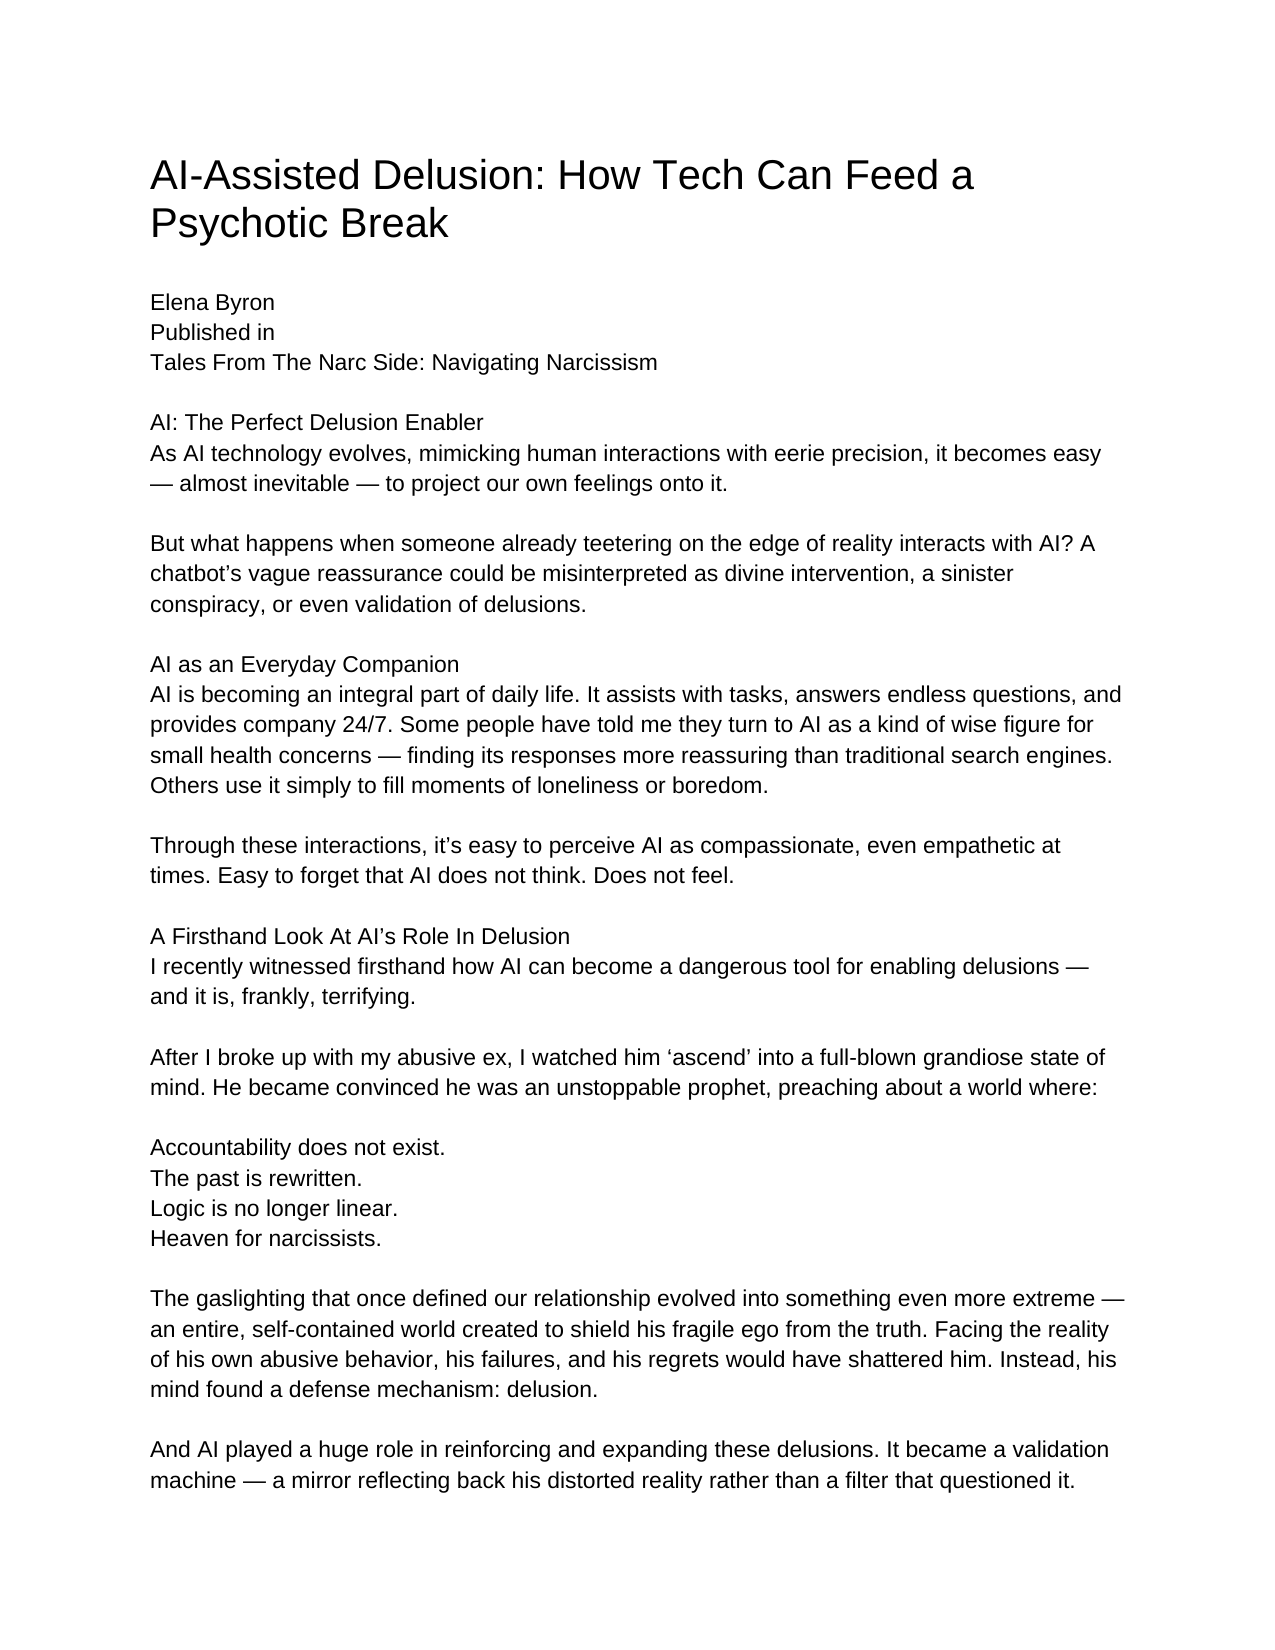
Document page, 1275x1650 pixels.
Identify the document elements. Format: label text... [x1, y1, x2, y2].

text But what happens when someone already teetering on the edge of reality interacts with AI? A chatbot’s vague reassurance could be misinterpreted as divine intervention, a sinister conspiracy, or even validation of delusions. [150, 530, 1125, 617]
text Elena Byron [150, 288, 1125, 315]
subtitle AI-Assisted Delusion: How Tech Can Feed a Psychotic Break [150, 150, 1125, 246]
text Heaven for narcissists. [150, 1225, 1125, 1251]
text Logic is no longer linear. [150, 1195, 1125, 1221]
text AI as an Everyday Companion [150, 651, 1125, 677]
text After I broke up with my abusive ex, I watched him ‘ascend’ into a full-blown grandiose state of mind. He became convinced he was an unstoppable prophet, preaching about a world where: [150, 1044, 1125, 1100]
text Published in [150, 319, 1125, 345]
text As AI technology evolves, mimicking human interactions with eerie precision, it becomes easy — almost inevitable — to project our own feelings onto it. [150, 439, 1125, 496]
text AI: The Perfect Delusion Enabler [150, 409, 1125, 436]
text AI is becoming an integral part of daily life. It assists with tasks, answers endless questions, and provides company 24/7. Some people have told me they turn to AI as a kind of wise figure for small health concerns — finding its responses more reassuring than traditional search engines. Others use it simply to fill moments of loneliness or boredom. [150, 681, 1125, 798]
text Accountability does not exist. [150, 1134, 1125, 1161]
text And AI played a huge role in reinforcing and expanding these delusions. It became a validation machine — a mirror reflecting back his distorted reality rather than a filter that questioned it. [150, 1436, 1125, 1493]
text I recently witnessed firsthand how AI can become a dangerous tool for enabling delusions — and it is, frankly, terrifying. [150, 953, 1125, 1010]
text Through these interactions, it’s easy to perceive AI as compassionate, even empathetic at times. Easy to forget that AI does not think. Does not feel. [150, 832, 1125, 889]
text Tales From The Narc Side: Navigating Narcissism [150, 349, 1125, 375]
text The past is rewritten. [150, 1164, 1125, 1191]
text A Firsthand Look At AI’s Role In Delusion [150, 923, 1125, 949]
text The gaslighting that once defined our relationship evolved into something even more extreme — an entire, self-contained world created to shield his fragile ego from the truth. Facing the reality of his own abusive behavior, his failures, and his regrets would have shattered him. Instead, his mind found a defense mechanism: delusion. [150, 1285, 1125, 1402]
